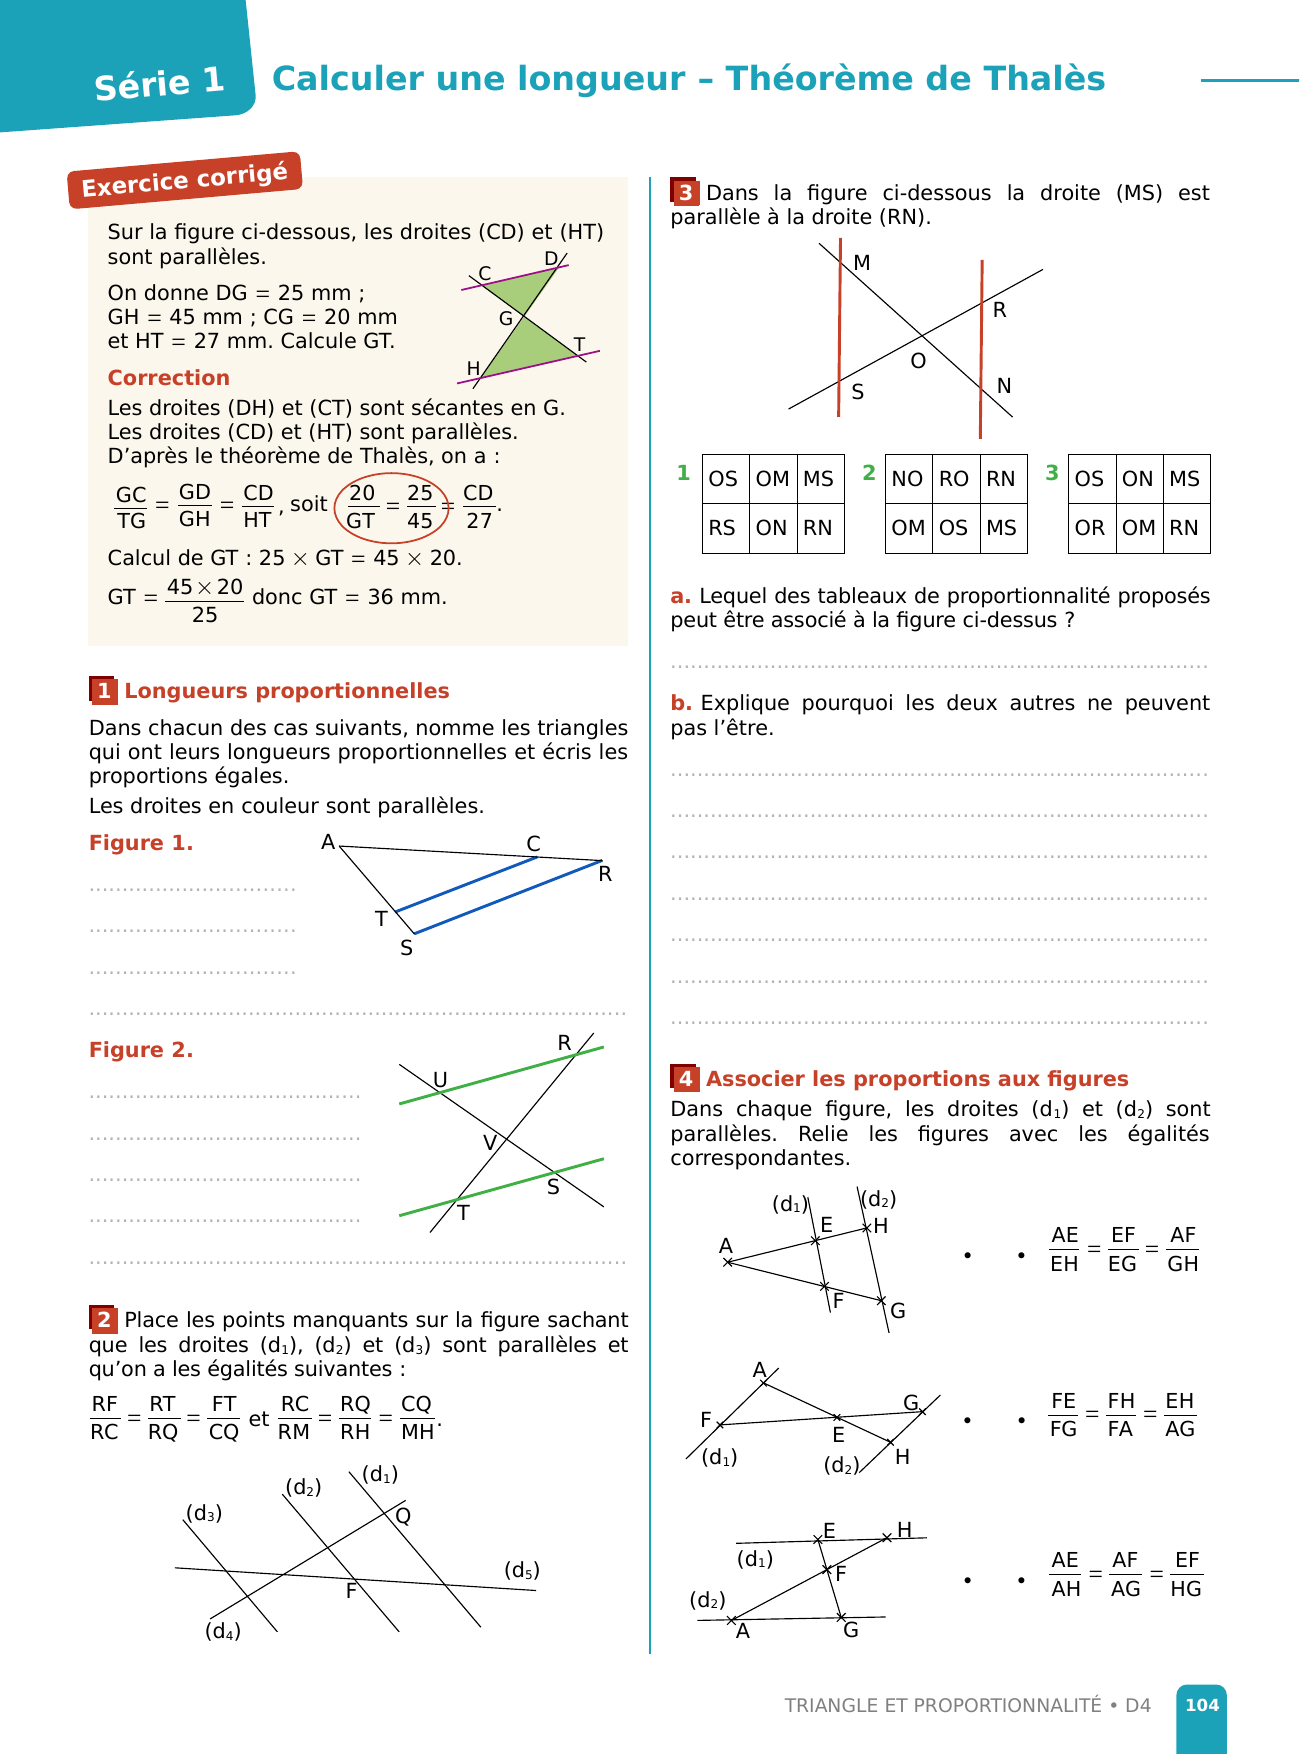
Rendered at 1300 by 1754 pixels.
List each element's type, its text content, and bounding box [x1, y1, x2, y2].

text Les droites (DH) et (CT) sont sécantes en G. [107, 396, 609, 420]
table_header MS [1164, 455, 1210, 503]
list Dans chaque figure, les droites (d1) et (d2) sont parallèles. Relie les figures avec les égalités correspondantes. [670, 1097, 1211, 1170]
text ==soit . [107, 480, 353, 534]
table_cell [1039, 503, 1068, 552]
table_cell OM [886, 504, 932, 552]
table_cell RN [798, 504, 844, 552]
table_header MS [798, 455, 844, 503]
text On donne DG = 25 mm ; GH = 45 mm ; CG = 20 mm et HT = 27 mm. Calcule GT. [107, 281, 522, 354]
list Figure 2. [88, 1038, 588, 1062]
text Les droites en couleur sont parallèles. [88, 794, 629, 819]
table_cell ON [750, 504, 797, 552]
table_header [670, 1179, 955, 1345]
table_header RO [933, 455, 980, 503]
table_header 3 [1039, 454, 1068, 503]
table_header [1033, 1179, 1211, 1345]
table_cell [856, 503, 885, 552]
table_header • [955, 1179, 994, 1345]
text Sur la figure ci-dessous, les droites (CD) et (HT) sont parallèles. [107, 220, 609, 269]
table_cell [1033, 1345, 1211, 1498]
text Dans chacun des cas suivants, nomme les triangles qui ont leurs longueurs proportionnelles et écris les proportions égales. [88, 716, 629, 789]
text Correction [474, 366, 609, 390]
table_header 2 [856, 454, 885, 503]
text ==soit . [336, 480, 447, 534]
table_header OS [1069, 455, 1116, 503]
table_cell • [955, 1499, 994, 1652]
table_cell RS [703, 504, 749, 552]
table_cell [1028, 503, 1039, 552]
list [572, 1038, 629, 1062]
table_header [845, 454, 856, 503]
table_cell • [994, 1345, 1033, 1498]
table_cell OR [1069, 504, 1116, 552]
text et . [88, 1393, 629, 1444]
table_cell • [994, 1499, 1033, 1652]
text D’après le théorème de Thalès, on a : [107, 444, 609, 468]
text Calcul de GT : 25 × GT = 45 × 20. [107, 546, 609, 570]
table_cell • [955, 1345, 994, 1498]
subtitle Explique pourquoi les deux autres ne peuvent pas l’être. [670, 691, 1211, 740]
table_cell MS [981, 504, 1027, 552]
table_header • [994, 1179, 1033, 1345]
table_cell [670, 1499, 955, 1652]
text On donne DG = 25 mm ; GH = 45 mm ; CG = 20 mm et HT = 27 mm. Calcule GT. [526, 281, 609, 354]
table_cell [670, 1345, 955, 1498]
text GT =donc GT = 36 mm. [107, 576, 609, 627]
table_cell OM [1117, 504, 1163, 552]
subtitle Longueurs proportionnelles [114, 676, 629, 704]
table_header 1 [670, 454, 702, 503]
table_cell RN [1164, 504, 1210, 552]
table_cell OS [933, 504, 980, 552]
table_header ON [1117, 455, 1163, 503]
list Figure 1. [88, 831, 629, 855]
subtitle Lequel des tableaux de proportionnalité proposés peut être associé à la figure ci-dessus ? [670, 584, 1211, 632]
subtitle Associer les proportions aux figures [670, 1063, 1211, 1092]
subtitle Dans la figure ci-dessous la droite (MS) est parallèle à la droite (RN). [670, 177, 1211, 229]
table_cell [1033, 1499, 1211, 1652]
table_cell [670, 503, 702, 552]
text Les droites (CD) et (HT) sont parallèles. [107, 420, 609, 444]
text ==soit . [430, 480, 609, 534]
text Correction [107, 366, 487, 390]
table_header OS [703, 455, 749, 503]
table_header NO [886, 455, 932, 503]
table_cell [845, 503, 856, 552]
table_header OM [750, 455, 797, 503]
subtitle Place les points manquants sur la figure sachant que les droites (d1), (d2) et (d3) sont parallèles et qu’on a les égalités suivantes : [88, 1304, 629, 1381]
table_header [1028, 454, 1039, 503]
table_header RN [981, 455, 1027, 503]
